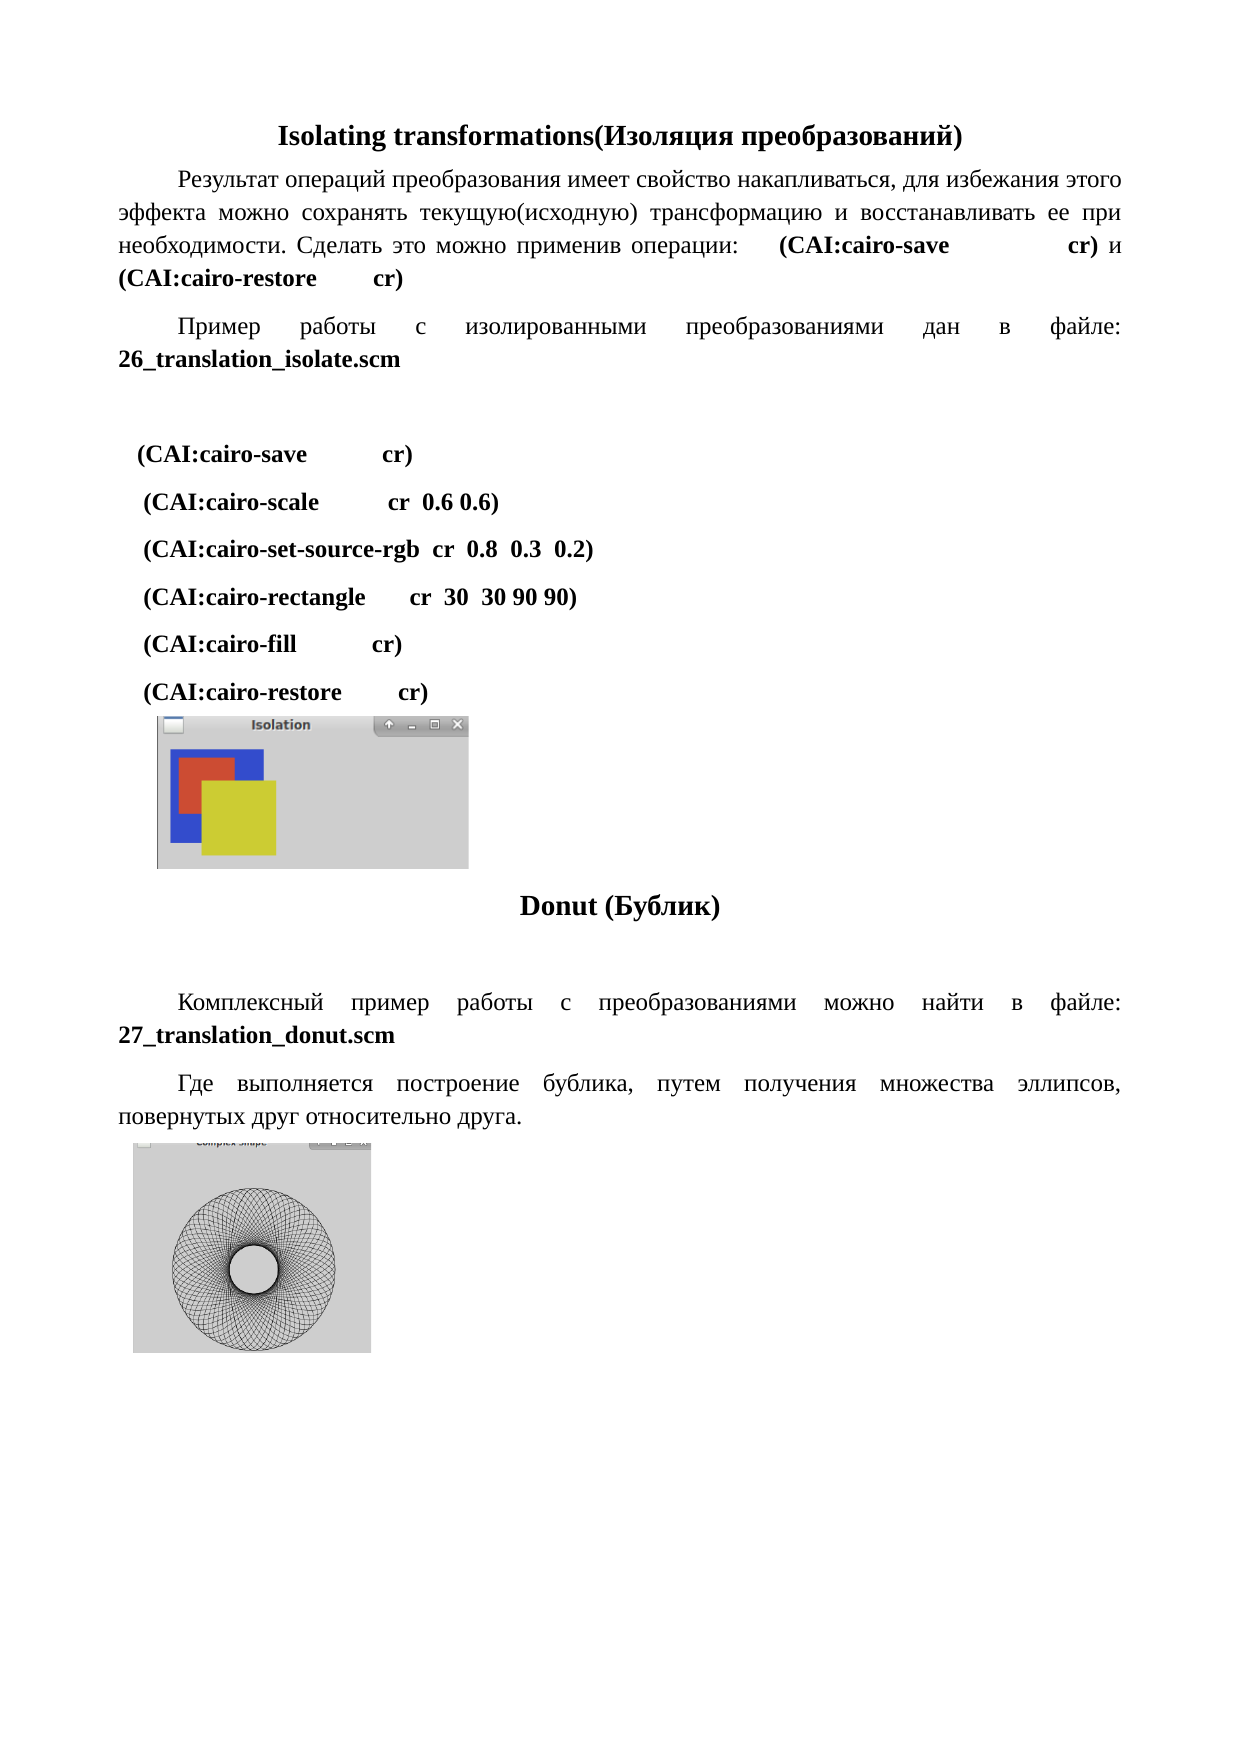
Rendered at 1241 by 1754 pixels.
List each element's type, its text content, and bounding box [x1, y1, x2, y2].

picture [133, 1143, 372, 1353]
text (CAI:cairo-set-source-rgb cr 0.8 0.3 0.2) [118, 534, 1122, 563]
subtitle Isolating transformations(Изоляция преобразований) [118, 118, 1122, 152]
text Где выполняется построение бублика, путем получения множества эллипсов, повернутых друг относительно друга. [118, 1068, 1122, 1130]
text (CAI:cairo-save cr) [118, 439, 1122, 468]
picture [157, 716, 469, 869]
text (CAI:cairo-restore cr) [118, 677, 1122, 706]
text Результат операций преобразования имеет свойство накапливаться, для избежания этого эффекта можно сохранять текущую(исходную) трансформацию и восстанавливать ее при необходимости. Сделать это можно применив операции: (CAI:cairo-save cr) и (CAI:cairo-restore cr) [118, 164, 1122, 292]
subtitle Donut (Бублик) [118, 888, 1122, 922]
text (CAI:cairo-scale cr 0.6 0.6) [118, 487, 1122, 515]
text Комплексный пример работы с преобразованиями можно найти в файле: 27_translation_donut.scm [118, 987, 1122, 1049]
text (CAI:cairo-fill cr) [118, 629, 1122, 658]
text (CAI:cairo-rectangle cr 30 30 90 90) [118, 582, 1122, 611]
text Пример работы с изолированными преобразованиями дан в файле: 26_translation_isolate.scm [118, 311, 1122, 373]
